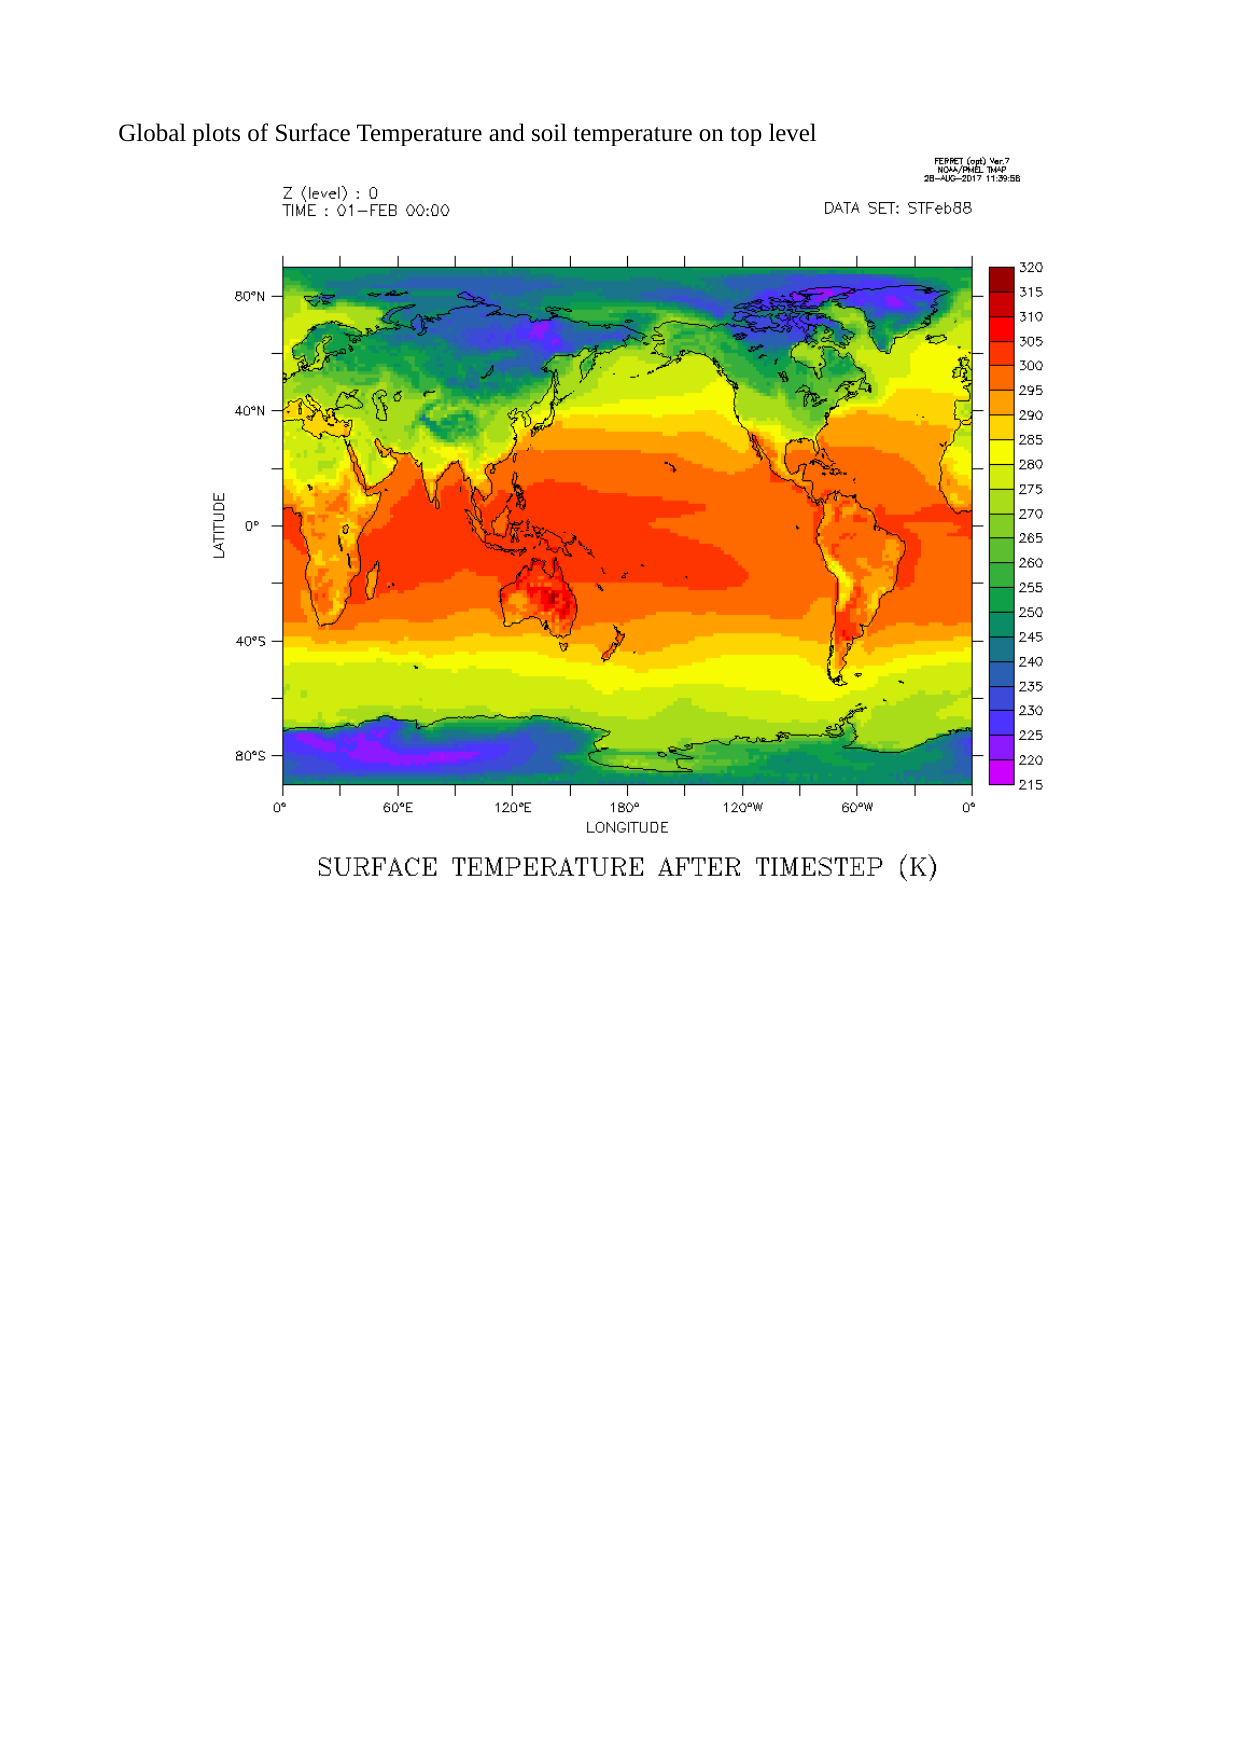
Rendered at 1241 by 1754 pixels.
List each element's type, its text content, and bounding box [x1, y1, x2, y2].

picture [179, 146, 1061, 906]
text Global plots of Surface Temperature and soil temperature on top level [118, 118, 1122, 147]
